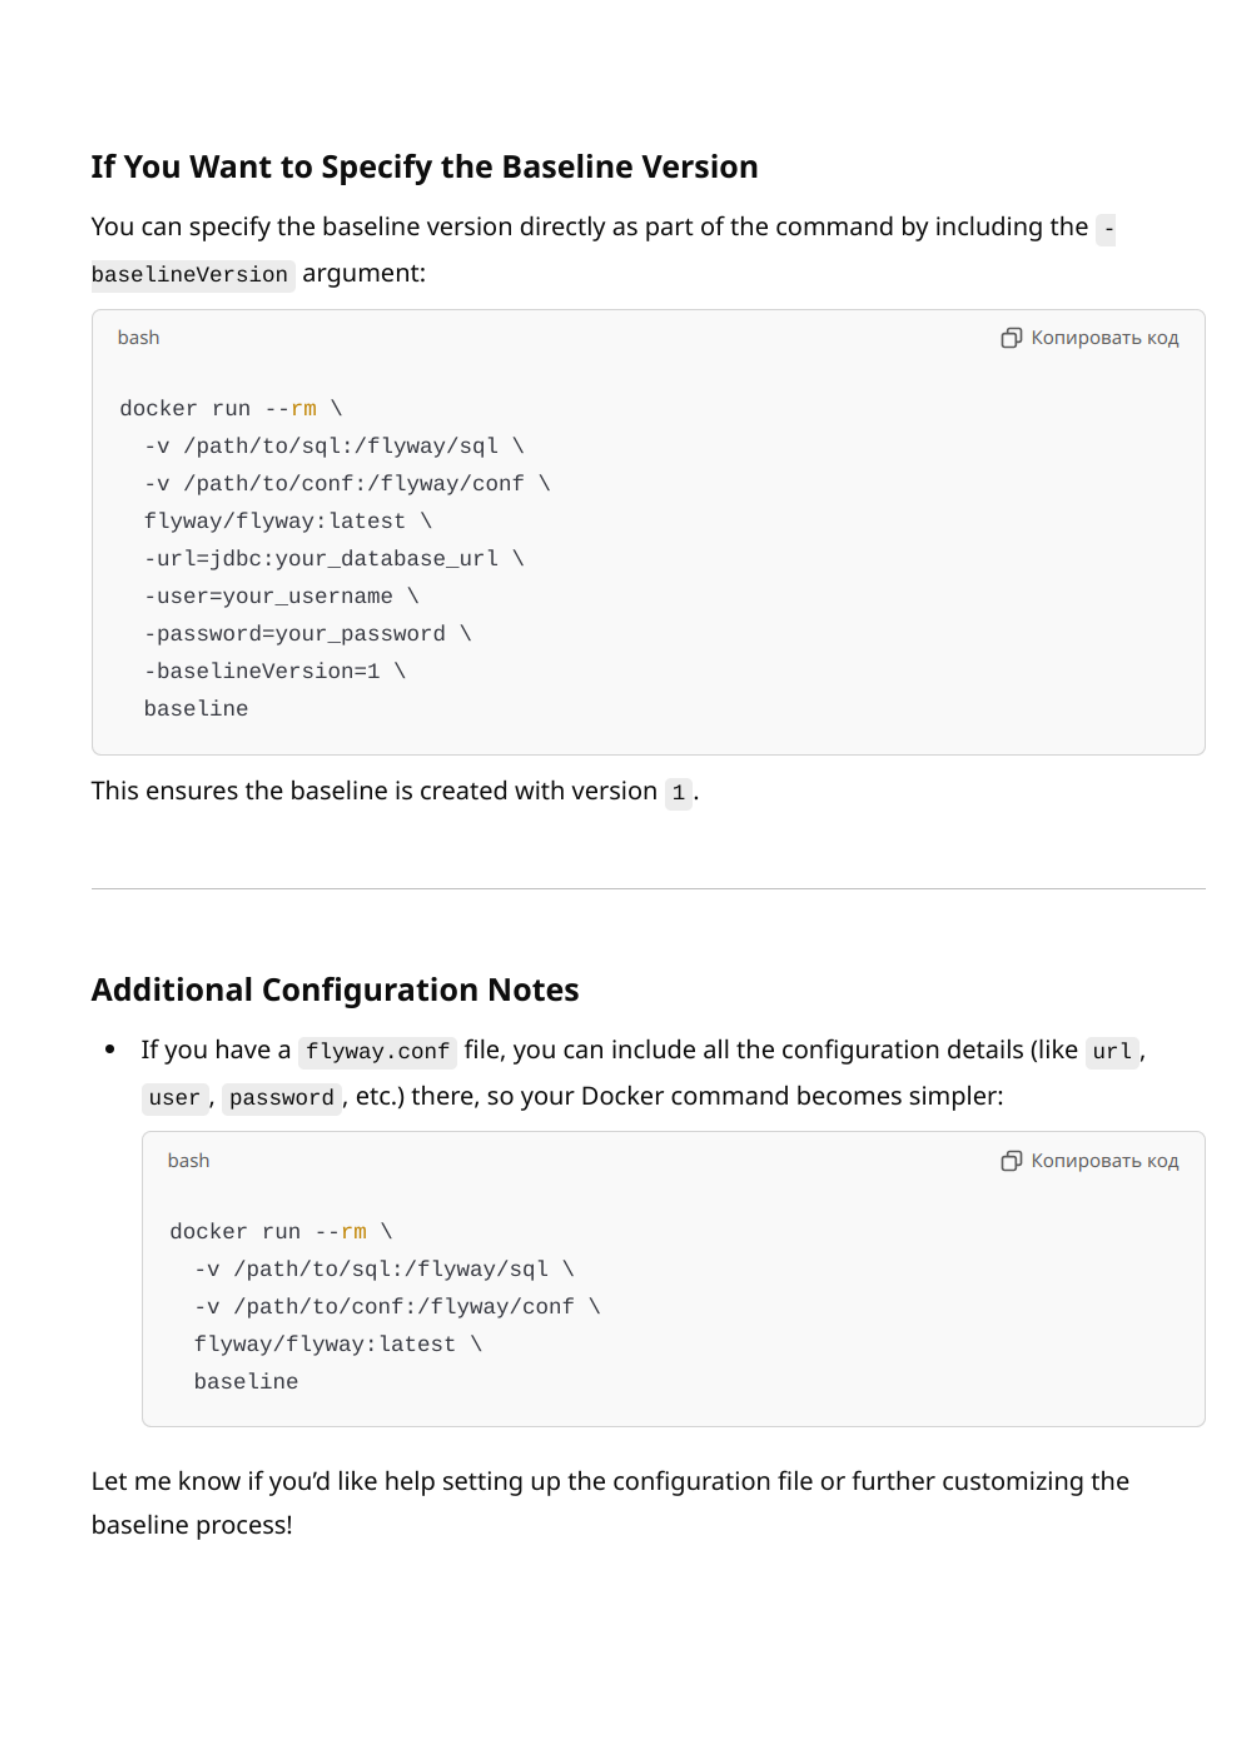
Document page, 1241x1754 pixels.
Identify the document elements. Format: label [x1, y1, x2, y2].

picture [53, 129, 1240, 1565]
